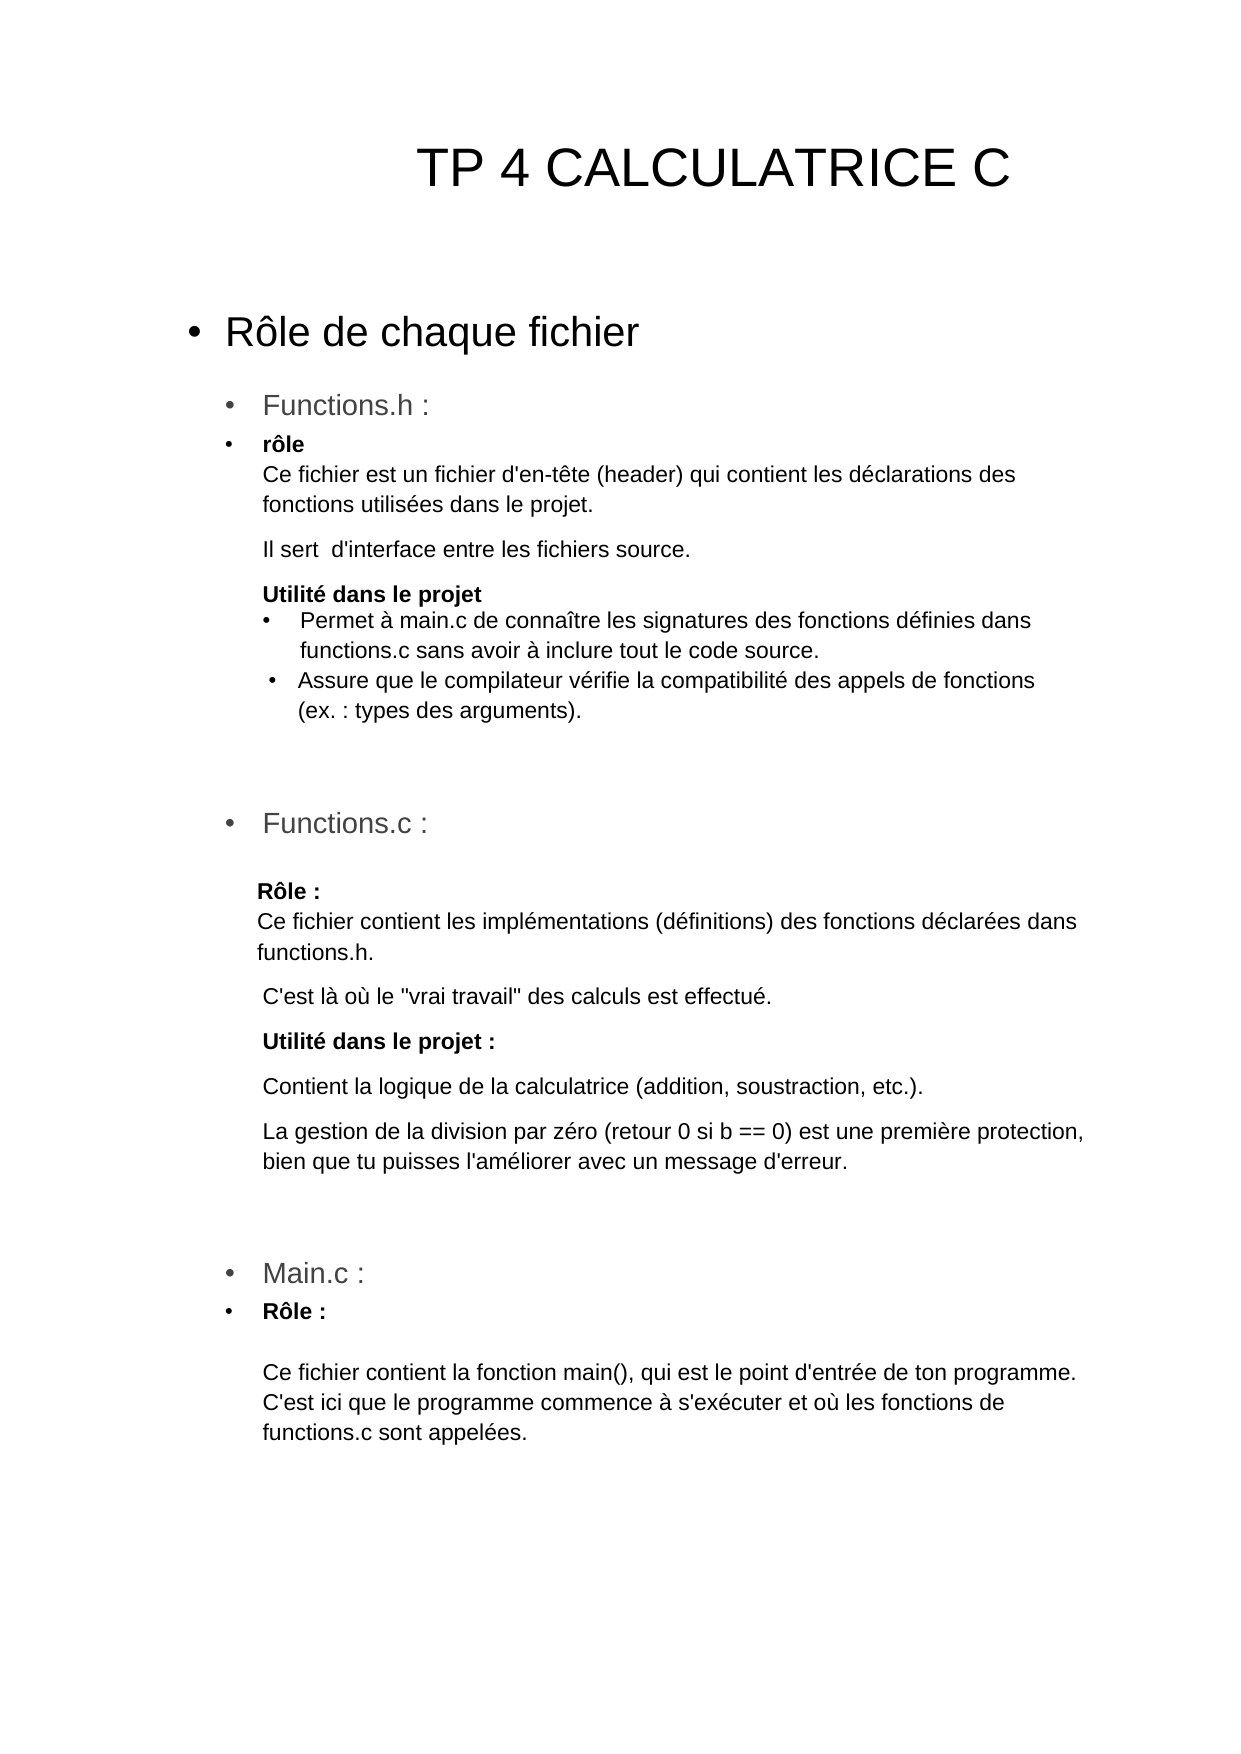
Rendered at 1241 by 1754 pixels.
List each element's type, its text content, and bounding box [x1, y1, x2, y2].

list Utilité dans le projet [225, 581, 1090, 607]
list Ce fichier est un fichier d'en-tête (header) qui contient les déclarations des fonctions utilisées dans le projet. [225, 461, 1090, 517]
list Contient la logique de la calculatrice (addition, soustraction, etc.). [225, 1073, 1090, 1099]
subtitle Functions.h : [225, 388, 1090, 422]
list Ce fichier contient la fonction main(), qui est le point d'entrée de ton programme. C'est ici que le programme commence à s'exécuter et où les fonctions de functions.c sont appelées. [225, 1359, 1090, 1446]
list Permet à main.c de connaître les signatures des fonctions définies dans functions.c sans avoir à inclure tout le code source. [262, 607, 1090, 663]
list C'est là où le "vrai travail" des calculs est effectué. [225, 983, 1090, 1010]
subtitle Rôle de chaque fichier [187, 307, 1090, 355]
list Rôle : [187, 878, 1090, 904]
subtitle Functions.c : [225, 806, 1090, 839]
list Utilité dans le projet : [225, 1028, 1090, 1054]
list Il sert d'interface entre les fichiers source. [225, 536, 1090, 562]
list La gestion de la division par zéro (retour 0 si b == 0) est une première protection, bien que tu puisses l'améliorer avec un message d'erreur. [225, 1118, 1090, 1174]
subtitle Main.c : [225, 1256, 1090, 1290]
list rôle [225, 431, 1090, 457]
list Assure que le compilateur vérifie la compatibilité des appels de fonctions (ex. : types des arguments). [268, 667, 1090, 724]
list Rôle : [225, 1298, 1090, 1325]
text Ce fichier contient les implémentations (définitions) des fonctions déclarées dans functions.h. [150, 908, 1090, 965]
title TP 4 CALCULATRICE C [327, 135, 1090, 198]
